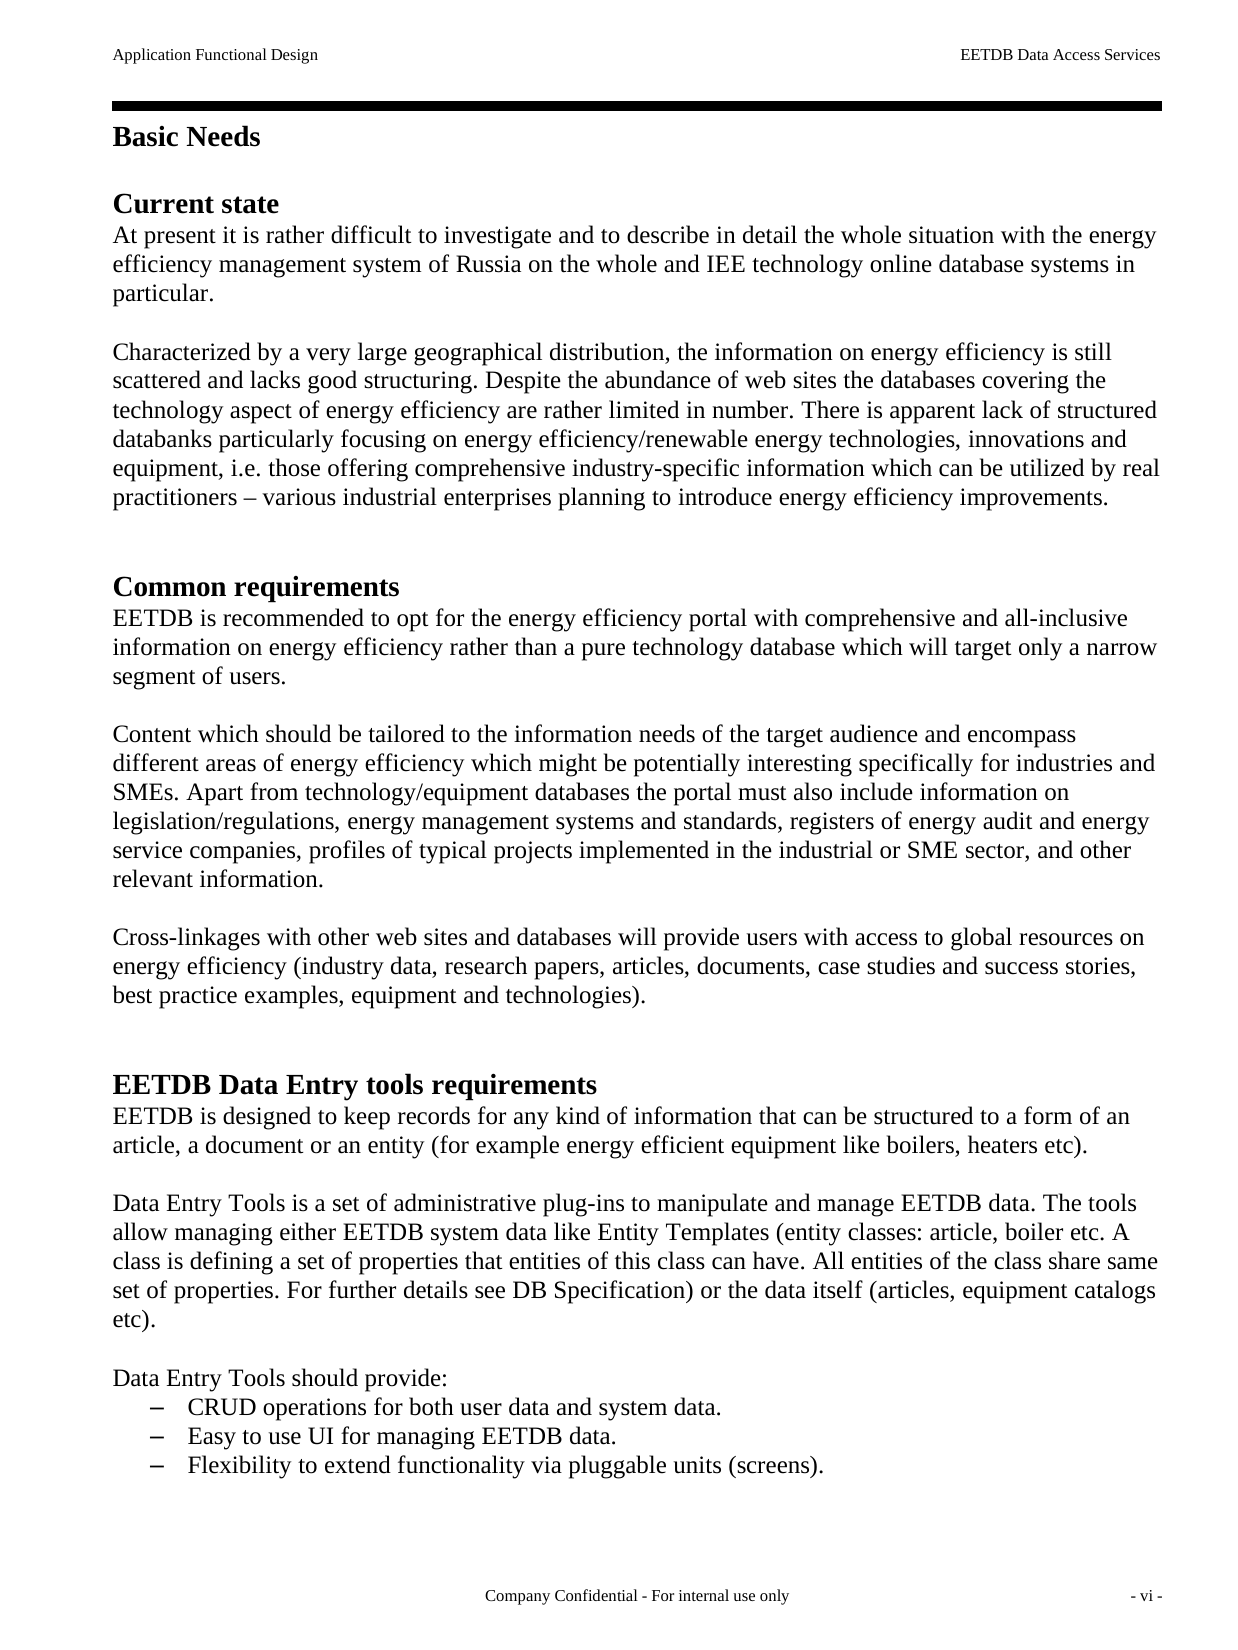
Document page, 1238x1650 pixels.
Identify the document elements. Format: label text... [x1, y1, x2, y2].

subtitle Basic Needs [112, 111, 1162, 153]
text Data Entry Tools should provide: [112, 1362, 1162, 1392]
text Content which should be tailored to the information needs of the target audience and encompass different areas of energy efficiency which might be potentially interesting specifically for industries and SMEs. Apart from technology/equipment databases the portal must also include information on legislation/regulations, energy management systems and standards, registers of energy audit and energy service companies, profiles of typical projects implemented in the industrial or SME sector, and other relevant information. [112, 719, 1162, 893]
text Data Entry Tools is a set of administrative plug-ins to manipulate and manage EETDB data. The tools allow managing either EETDB system data like Entity Templates (entity classes: article, boiler etc. A class is defining a set of properties that entities of this class can have. All entities of the class share same set of properties. For further details see DB Specification) or the data itself (articles, equipment catalogs etc). [112, 1188, 1162, 1333]
subtitle Current state [112, 187, 1162, 220]
text Cross-linkages with other web sites and databases will provide users with access to global resources on energy efficiency (industry data, research papers, articles, documents, case studies and success stories, best practice examples, equipment and technologies). [112, 922, 1162, 1009]
subtitle Common requirements [112, 569, 1162, 602]
text At present it is rather difficult to investigate and to describe in detail the whole situation with the energy efficiency management system of Russia on the whole and IEE technology online database systems in particular. [112, 220, 1162, 307]
list Flexibility to extend functionality via pluggable units (screens). [150, 1450, 1162, 1479]
text EETDB is recommended to opt for the energy efficiency portal with comprehensive and all-inclusive information on energy efficiency rather than a pure technology database which will target only a narrow segment of users. [112, 602, 1162, 689]
text EETDB is designed to keep records for any kind of information that can be structured to a form of an article, a document or an entity (for example energy efficient equipment like boilers, heaters etc). [112, 1101, 1162, 1159]
subtitle EETDB Data Entry tools requirements [112, 1067, 1162, 1101]
list Easy to use UI for managing EETDB data. [150, 1421, 1162, 1450]
text Characterized by a very large geographical distribution, the information on energy efficiency is still scattered and lacks good structuring. Despite the abundance of web sites the databases covering the technology aspect of energy efficiency are rather limited in number. There is apparent lack of structured databanks particularly focusing on energy efficiency/renewable energy technologies, innovations and equipment, i.e. those offering comprehensive industry-specific information which can be utilized by real practitioners – various industrial enterprises planning to introduce energy efficiency improvements. [112, 336, 1162, 511]
list CRUD operations for both user data and system data. [150, 1392, 1162, 1421]
